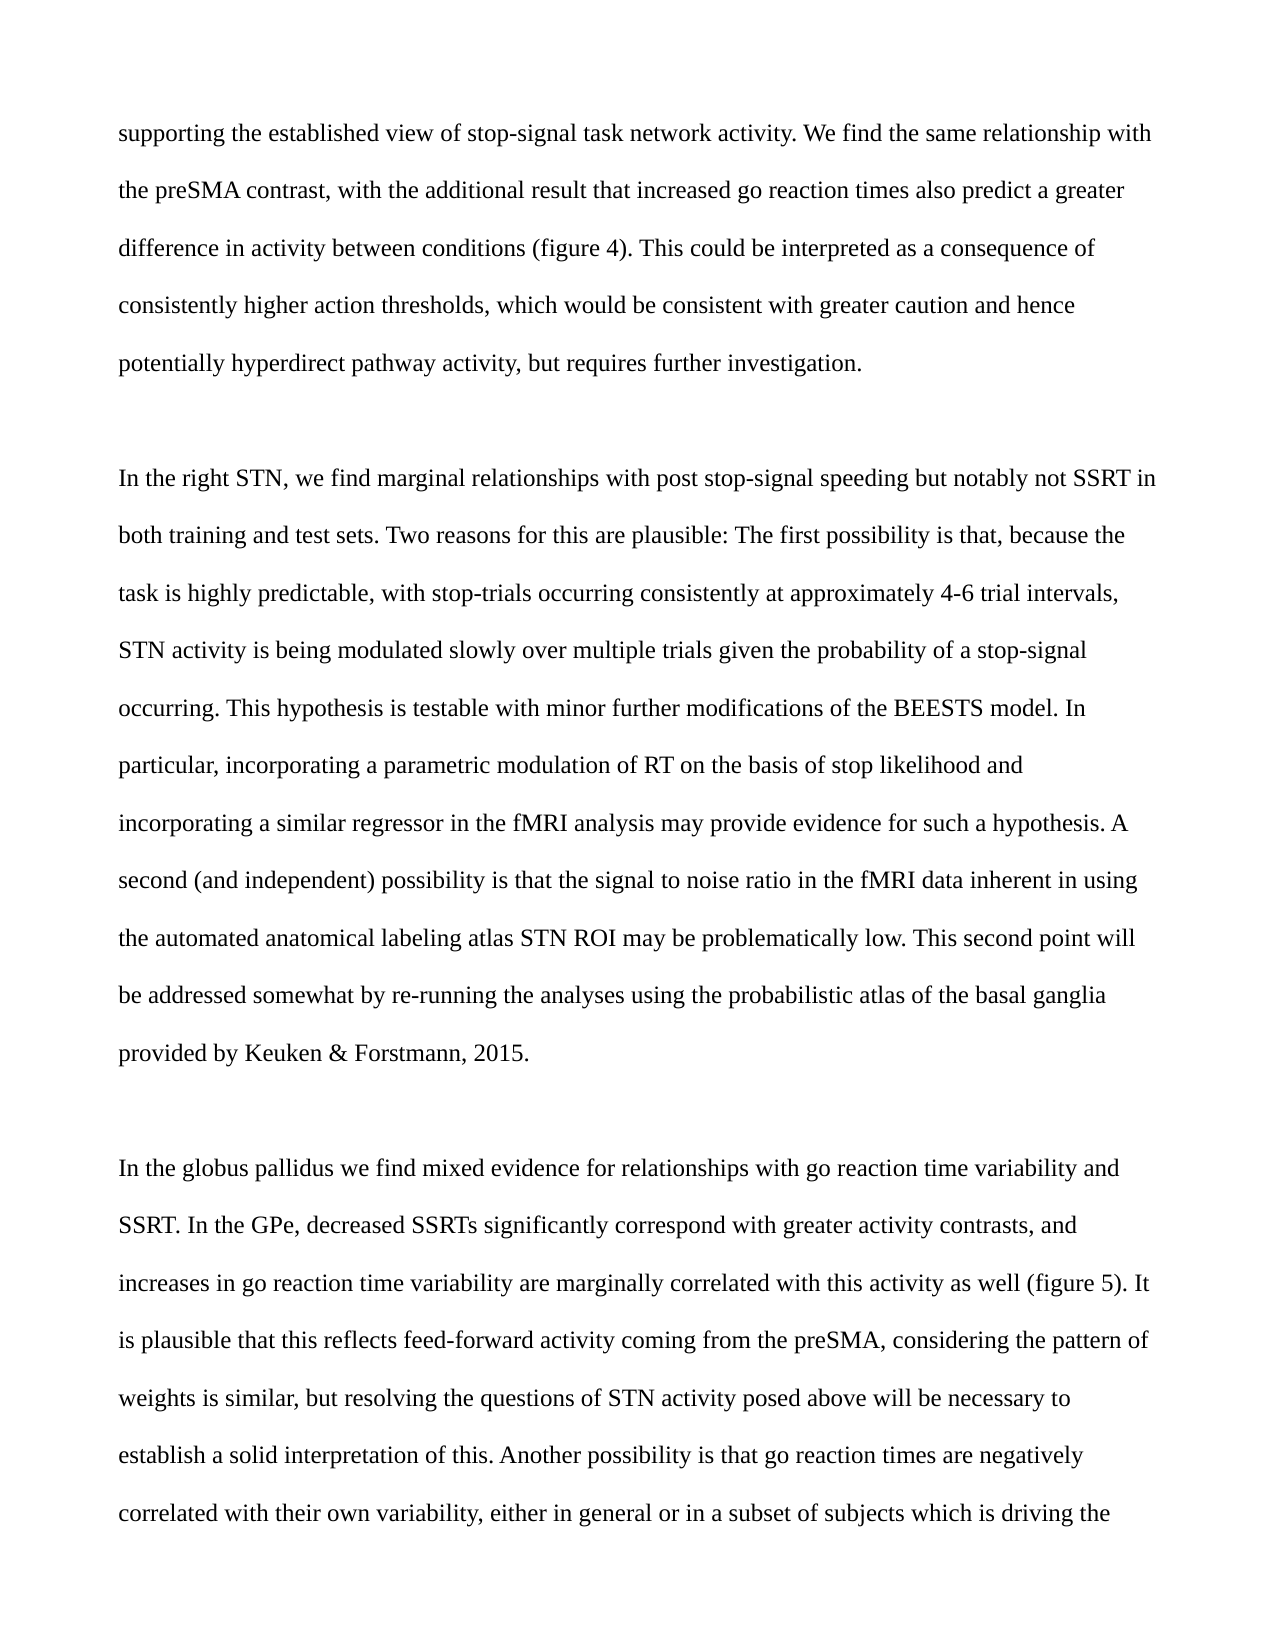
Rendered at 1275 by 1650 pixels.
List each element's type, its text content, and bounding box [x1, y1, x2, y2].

text In the globus pallidus we find mixed evidence for relationships with go reaction time variability and SSRT. In the GPe, decreased SSRTs significantly correspond with greater activity contrasts, and increases in go reaction time variability are marginally correlated with this activity as well (figure 5). It is plausible that this reflects feed-forward activity coming from the preSMA, considering the pattern of weights is similar, but resolving the questions of STN activity posed above will be necessary to establish a solid interpretation of this. Another possibility is that go reaction times are negatively correlated with their own variability, either in general or in a subset of subjects which is driving the [118, 1153, 1157, 1527]
text supporting the established view of stop-signal task network activity. We find the same relationship with the preSMA contrast, with the additional result that increased go reaction times also predict a greater difference in activity between conditions (figure 4). This could be interpreted as a consequence of consistently higher action thresholds, which would be consistent with greater caution and hence potentially hyperdirect pathway activity, but requires further investigation. [118, 118, 1157, 377]
text In the right STN, we find marginal relationships with post stop-signal speeding but notably not SSRT in both training and test sets. Two reasons for this are plausible: The first possibility is that, because the task is highly predictable, with stop-trials occurring consistently at approximately 4-6 trial intervals, STN activity is being modulated slowly over multiple trials given the probability of a stop-signal occurring. This hypothesis is testable with minor further modifications of the BEESTS model. In particular, incorporating a parametric modulation of RT on the basis of stop likelihood and incorporating a similar regressor in the fMRI analysis may provide evidence for such a hypothesis. A second (and independent) possibility is that the signal to noise ratio in the fMRI data inherent in using the automated anatomical labeling atlas STN ROI may be problematically low. This second point will be addressed somewhat by re-running the analyses using the probabilistic atlas of the basal ganglia provided by Keuken & Forstmann, 2015. [118, 463, 1157, 1067]
